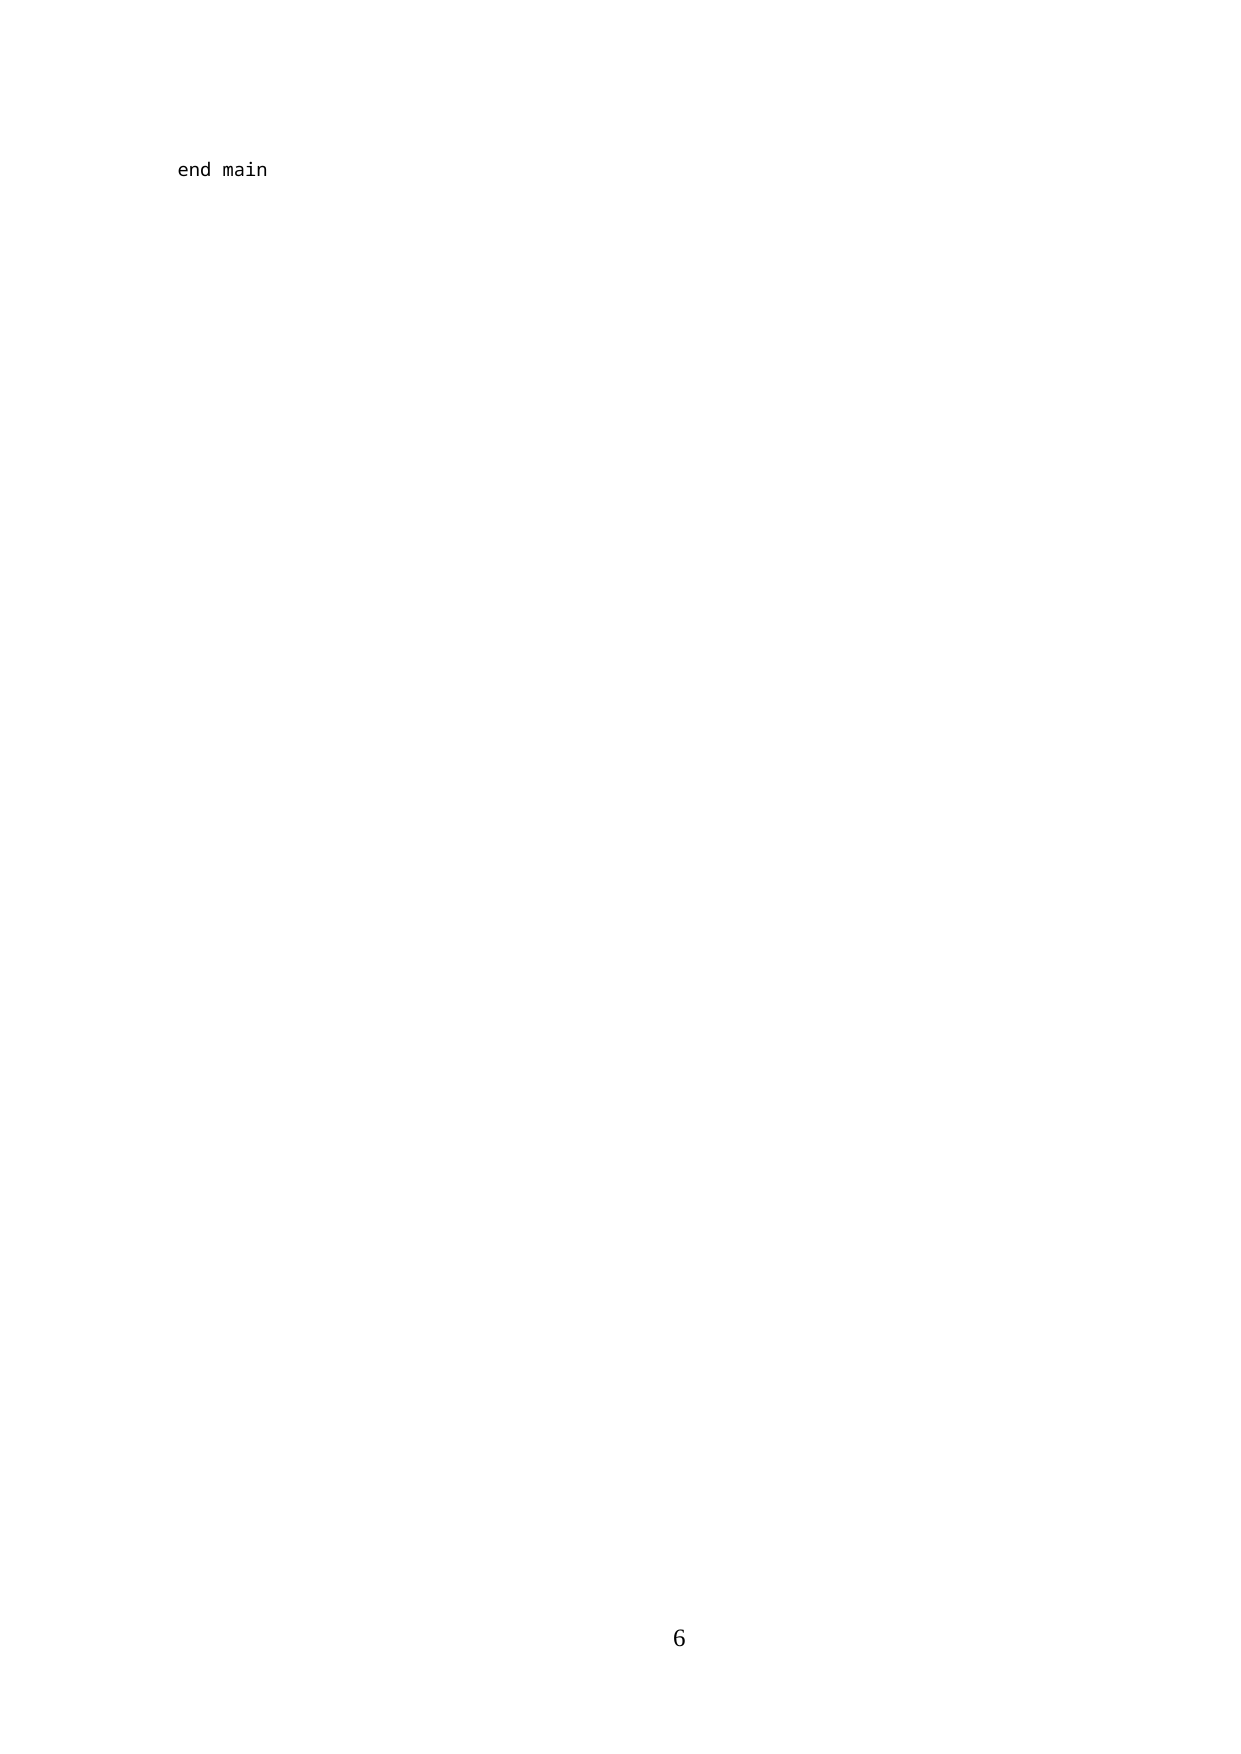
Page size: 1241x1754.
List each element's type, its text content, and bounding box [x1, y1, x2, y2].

text end main [177, 156, 1181, 182]
